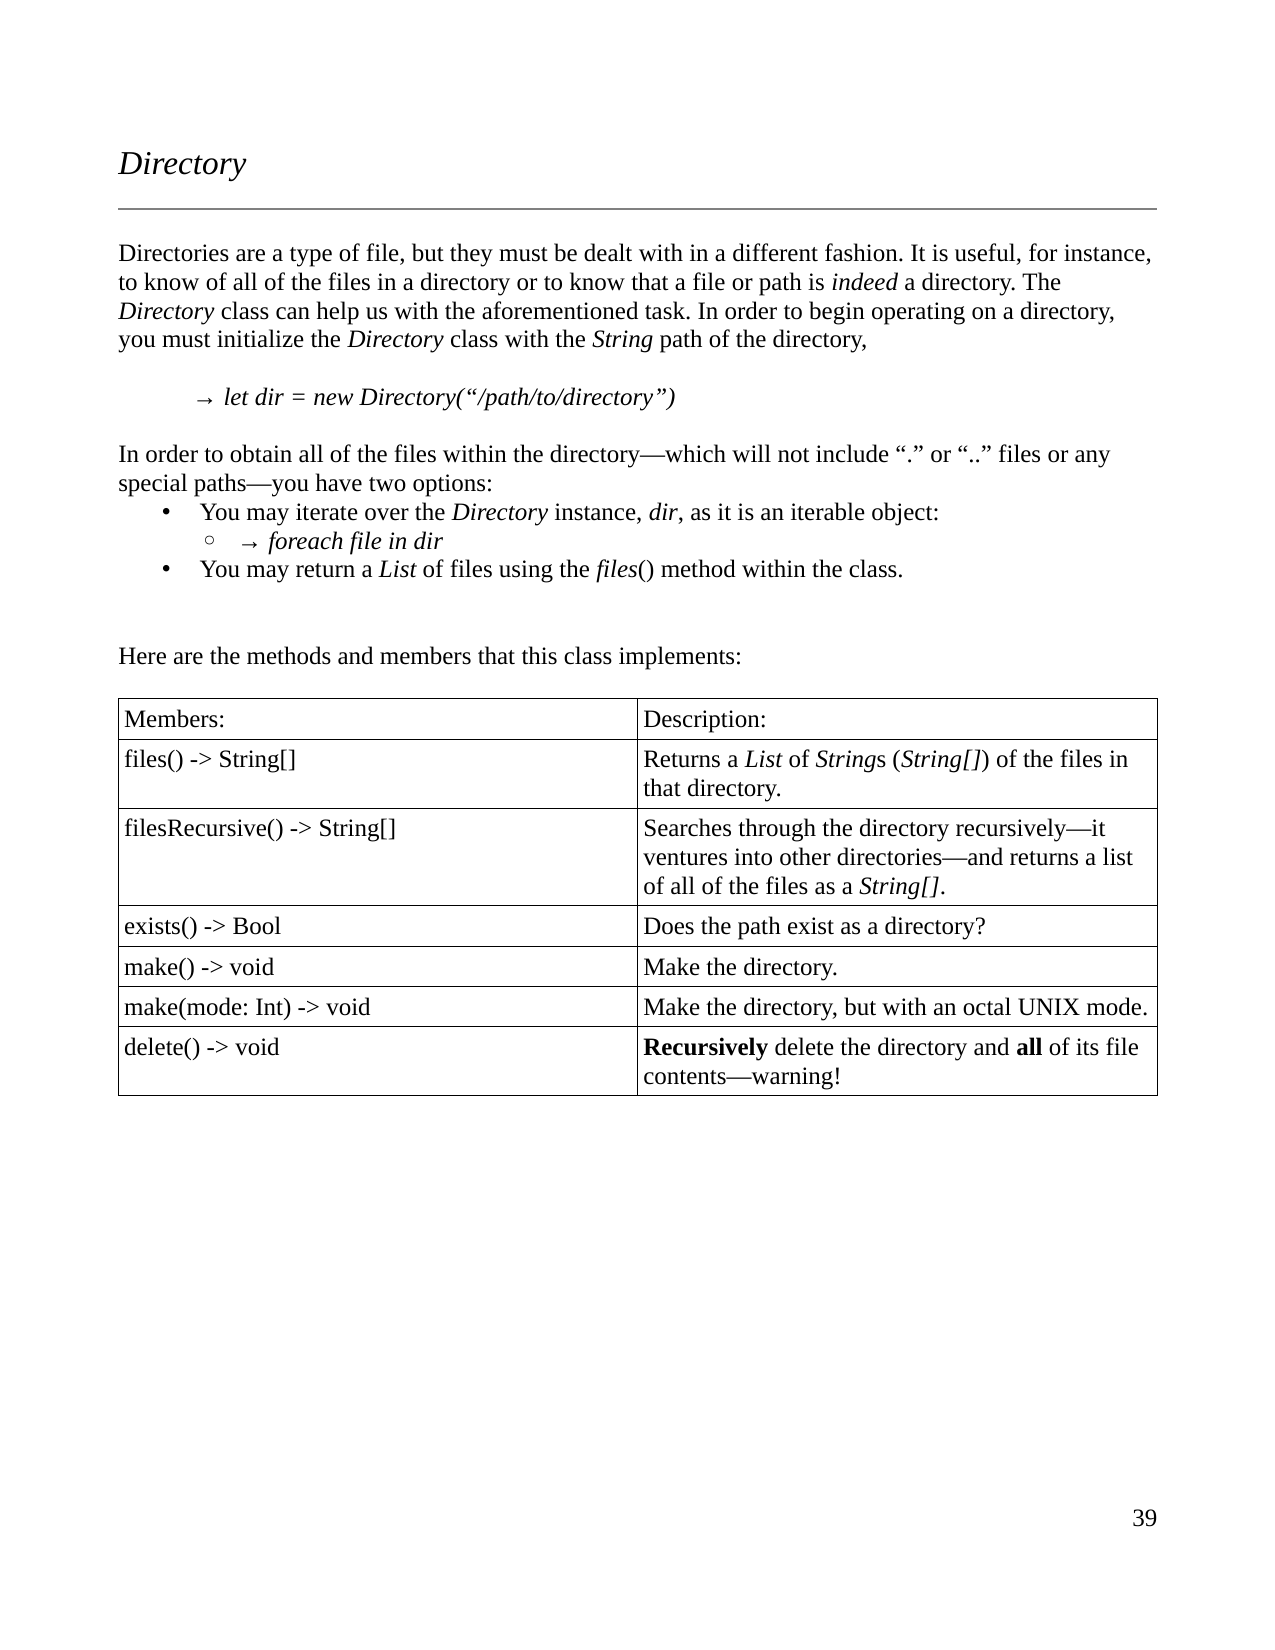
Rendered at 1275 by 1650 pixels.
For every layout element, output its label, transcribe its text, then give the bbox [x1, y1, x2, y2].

subtitle Directory [118, 143, 1157, 181]
list You may iterate over the Directory instance, dir, as it is an iterable object: [162, 497, 1157, 526]
table_cell Make the directory. [638, 947, 1157, 986]
table_cell make() -> void [119, 947, 637, 986]
table_cell delete() -> void [119, 1027, 637, 1095]
table_cell Returns a List of Strings (String[]) of the files in that directory. [638, 740, 1157, 808]
table_cell Searches through the directory recursively—it ventures into other directories—and returns a list of all of the files as a String[]. [638, 809, 1157, 905]
list → foreach file in dir [199, 526, 1157, 554]
table_cell filesRecursive() -> String[] [119, 809, 637, 905]
table_cell Does the path exist as a directory? [638, 906, 1157, 946]
text → let dir = new Directory(“/path/to/directory”) [118, 382, 1157, 411]
table_header Members: [119, 699, 637, 738]
table_cell files() -> String[] [119, 740, 637, 808]
text Here are the methods and members that this class implements: [118, 641, 1157, 669]
text Directories are a type of file, but they must be dealt with in a different fashion. It is useful, for instance, to know of all of the files in a directory or to know that a file or path is indeed a directory. The Directory class can help us with the aforementioned task. In order to begin operating on a directory, you must initialize the Directory class with the String path of the directory, [118, 238, 1157, 353]
text In order to obtain all of the files within the directory—which will not include “.” or “..” files or any special paths—you have two options: [118, 439, 1157, 497]
table_cell make(mode: Int) -> void [119, 987, 637, 1026]
table_cell Recursively delete the directory and all of its file contents—warning! [638, 1027, 1157, 1095]
list You may return a List of files using the files() method within the class. [162, 554, 1157, 583]
table_header Description: [638, 699, 1157, 738]
table_cell Make the directory, but with an octal UNIX mode. [638, 987, 1157, 1026]
table_cell exists() -> Bool [119, 906, 637, 946]
